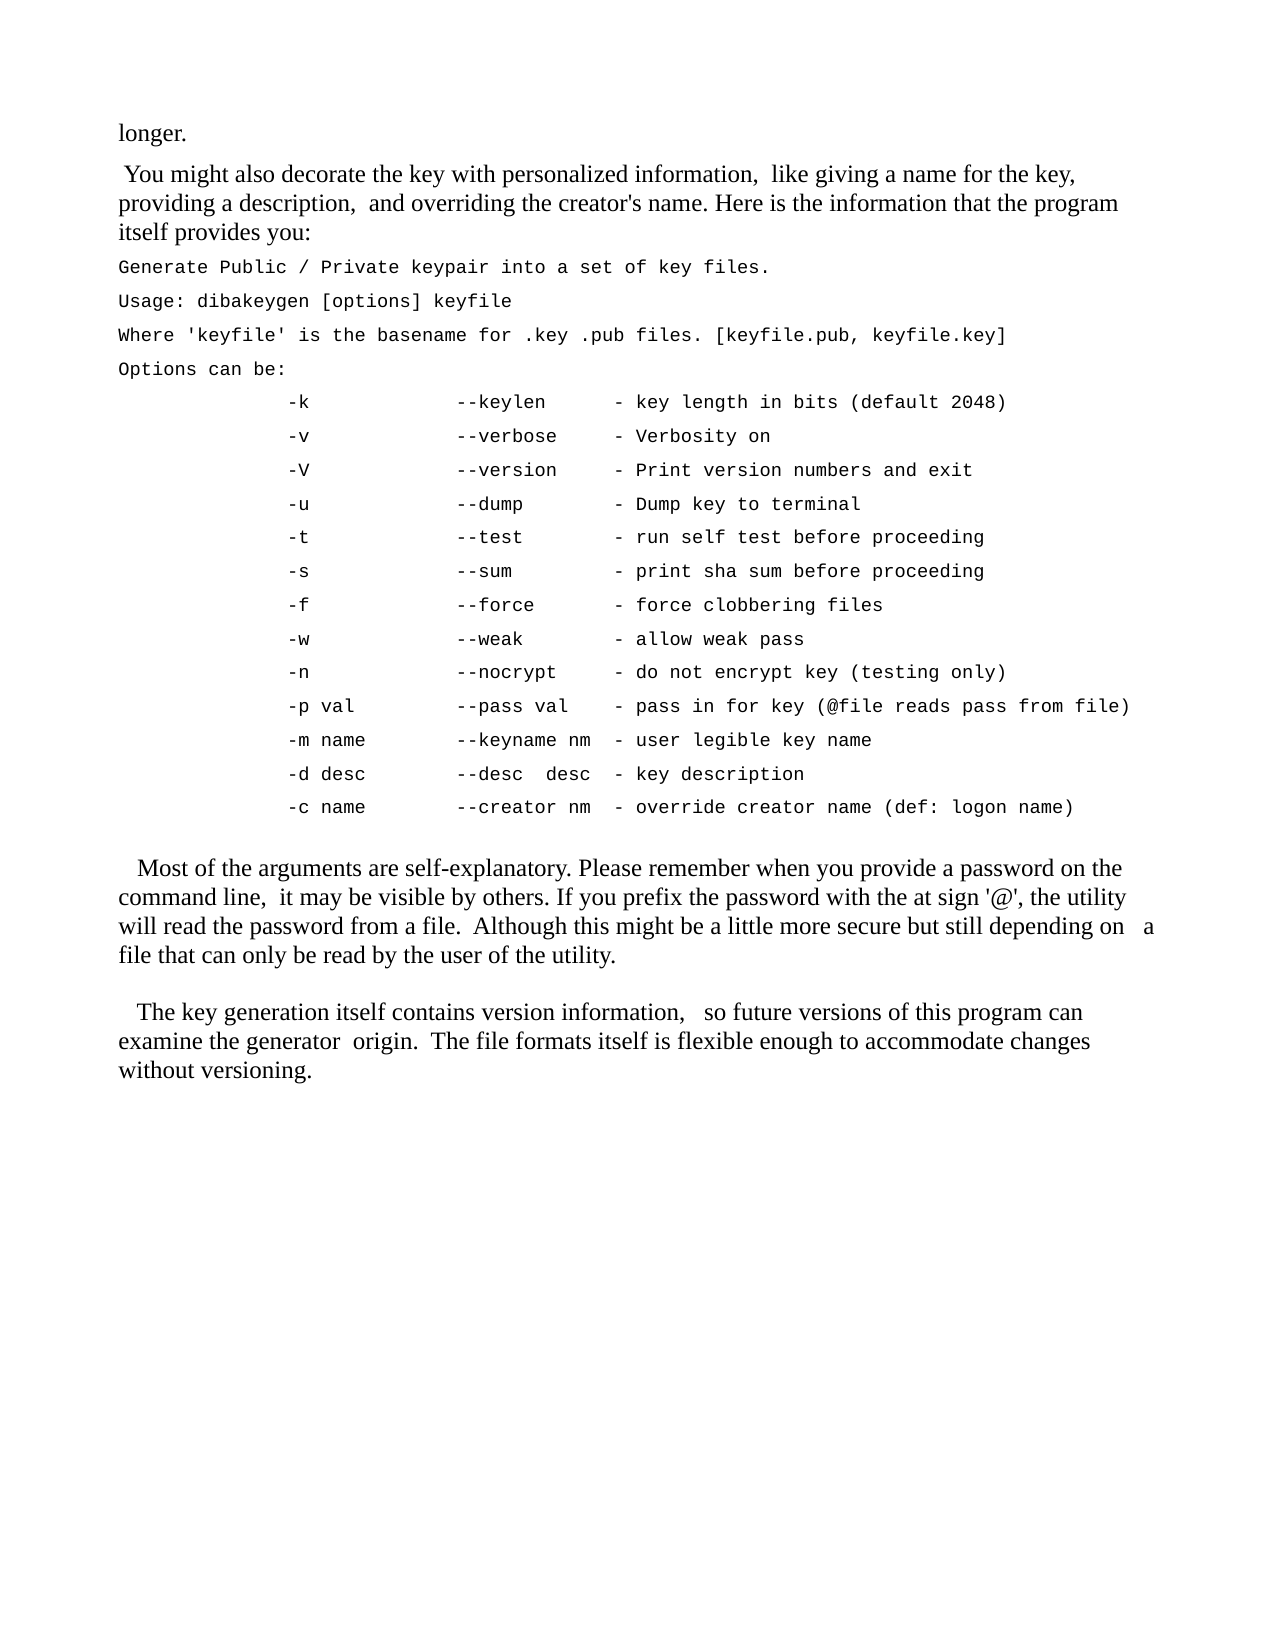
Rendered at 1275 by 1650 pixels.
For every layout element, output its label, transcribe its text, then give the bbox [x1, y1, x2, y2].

text Usage: dibakeygen [options] keyfile [118, 292, 1157, 313]
text -c name --creator nm - override creator name (def: logon name) [118, 798, 1157, 819]
text Most of the arguments are self-explanatory. Please remember when you provide a password on the command line, it may be visible by others. If you prefix the password with the at sign '@', the utility will read the password from a file. Although this might be a little more secure but still depending on a file that can only be read by the user of the utility. [118, 853, 1157, 968]
text -n --nocrypt - do not encrypt key (testing only) [118, 663, 1157, 684]
text Options can be: [118, 359, 1157, 381]
text -s --sum - print sha sum before proceeding [118, 562, 1157, 583]
text -m name --keyname nm - user legible key name [118, 731, 1157, 752]
text longer. [118, 118, 1157, 147]
text -d desc --desc desc - key description [118, 764, 1157, 786]
text -v --verbose - Verbosity on [118, 427, 1157, 448]
text Generate Public / Private keypair into a set of key files. [118, 258, 1157, 279]
text -w --weak - allow weak pass [118, 629, 1157, 651]
text -t --test - run self test before proceeding [118, 528, 1157, 549]
text -f --force - force clobbering files [118, 596, 1157, 617]
text Where 'keyfile' is the basename for .key .pub files. [keyfile.pub, keyfile.key] [118, 326, 1157, 347]
text -k --keylen - key length in bits (default 2048) [118, 393, 1157, 414]
text The key generation itself contains version information, so future versions of this program can examine the generator origin. The file formats itself is flexible enough to accommodate changes without versioning. [118, 997, 1157, 1083]
text You might also decorate the key with personalized information, like giving a name for the key, providing a description, and overriding the creator's name. Here is the information that the program itself provides you: [118, 159, 1157, 246]
text -u --dump - Dump key to terminal [118, 494, 1157, 516]
text -V --version - Print version numbers and exit [118, 461, 1157, 482]
text -p val --pass val - pass in for key (@file reads pass from file) [118, 697, 1157, 718]
